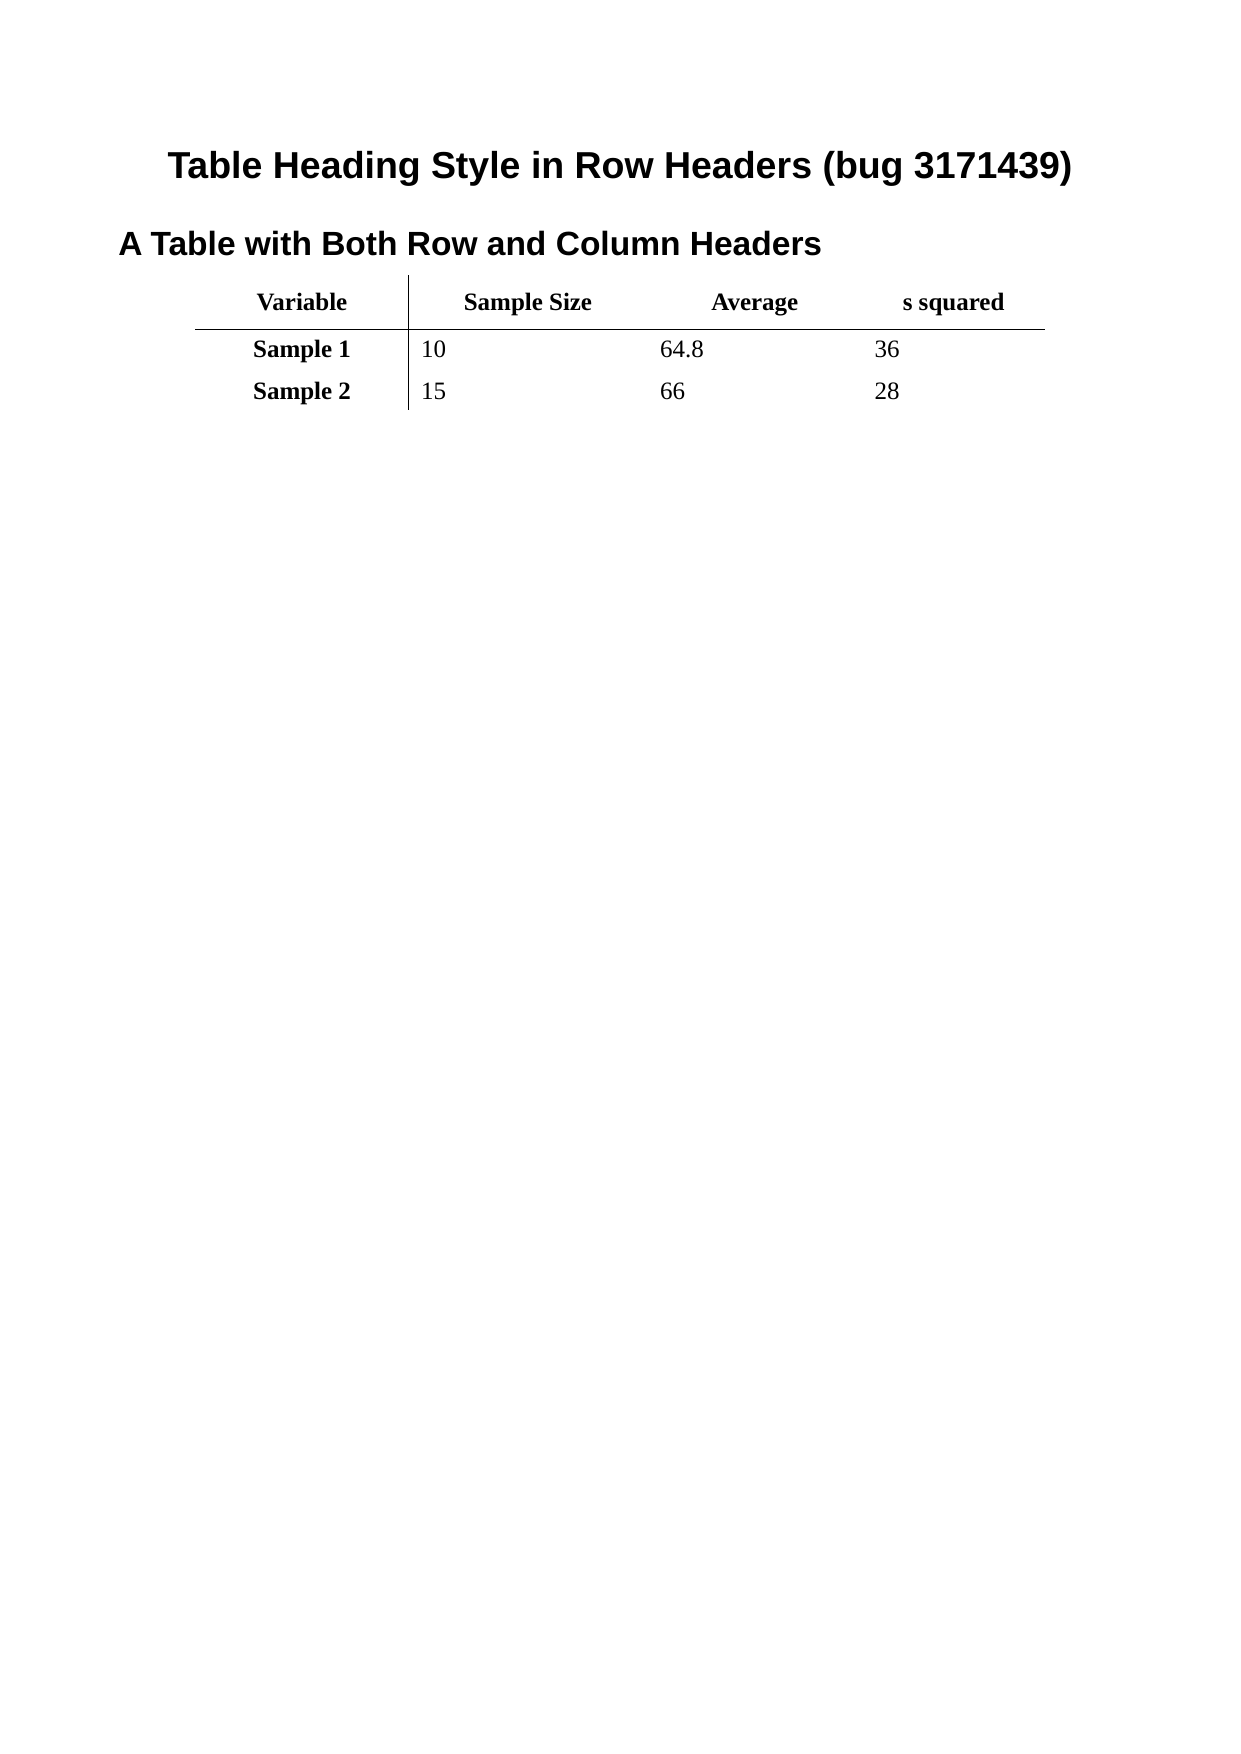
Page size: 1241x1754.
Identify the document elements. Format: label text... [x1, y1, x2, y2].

title Table Heading Style in Row Headers (bug 3171439) [118, 143, 1122, 186]
table_cell 66 [647, 370, 862, 410]
table_cell 28 [862, 370, 1045, 410]
table_header s squared [862, 275, 1045, 329]
table_header Sample Size [409, 275, 647, 329]
table_header Variable [195, 275, 408, 329]
table_header Average [647, 275, 862, 329]
table_cell 15 [409, 370, 647, 410]
table_cell 10 [409, 330, 647, 370]
table_cell 36 [862, 330, 1045, 370]
subtitle A Table with Both Row and Column Headers [118, 224, 1122, 262]
table_cell Sample 1 [195, 330, 408, 370]
table_cell 64,8 [647, 330, 862, 370]
table_cell Sample 2 [195, 370, 408, 410]
